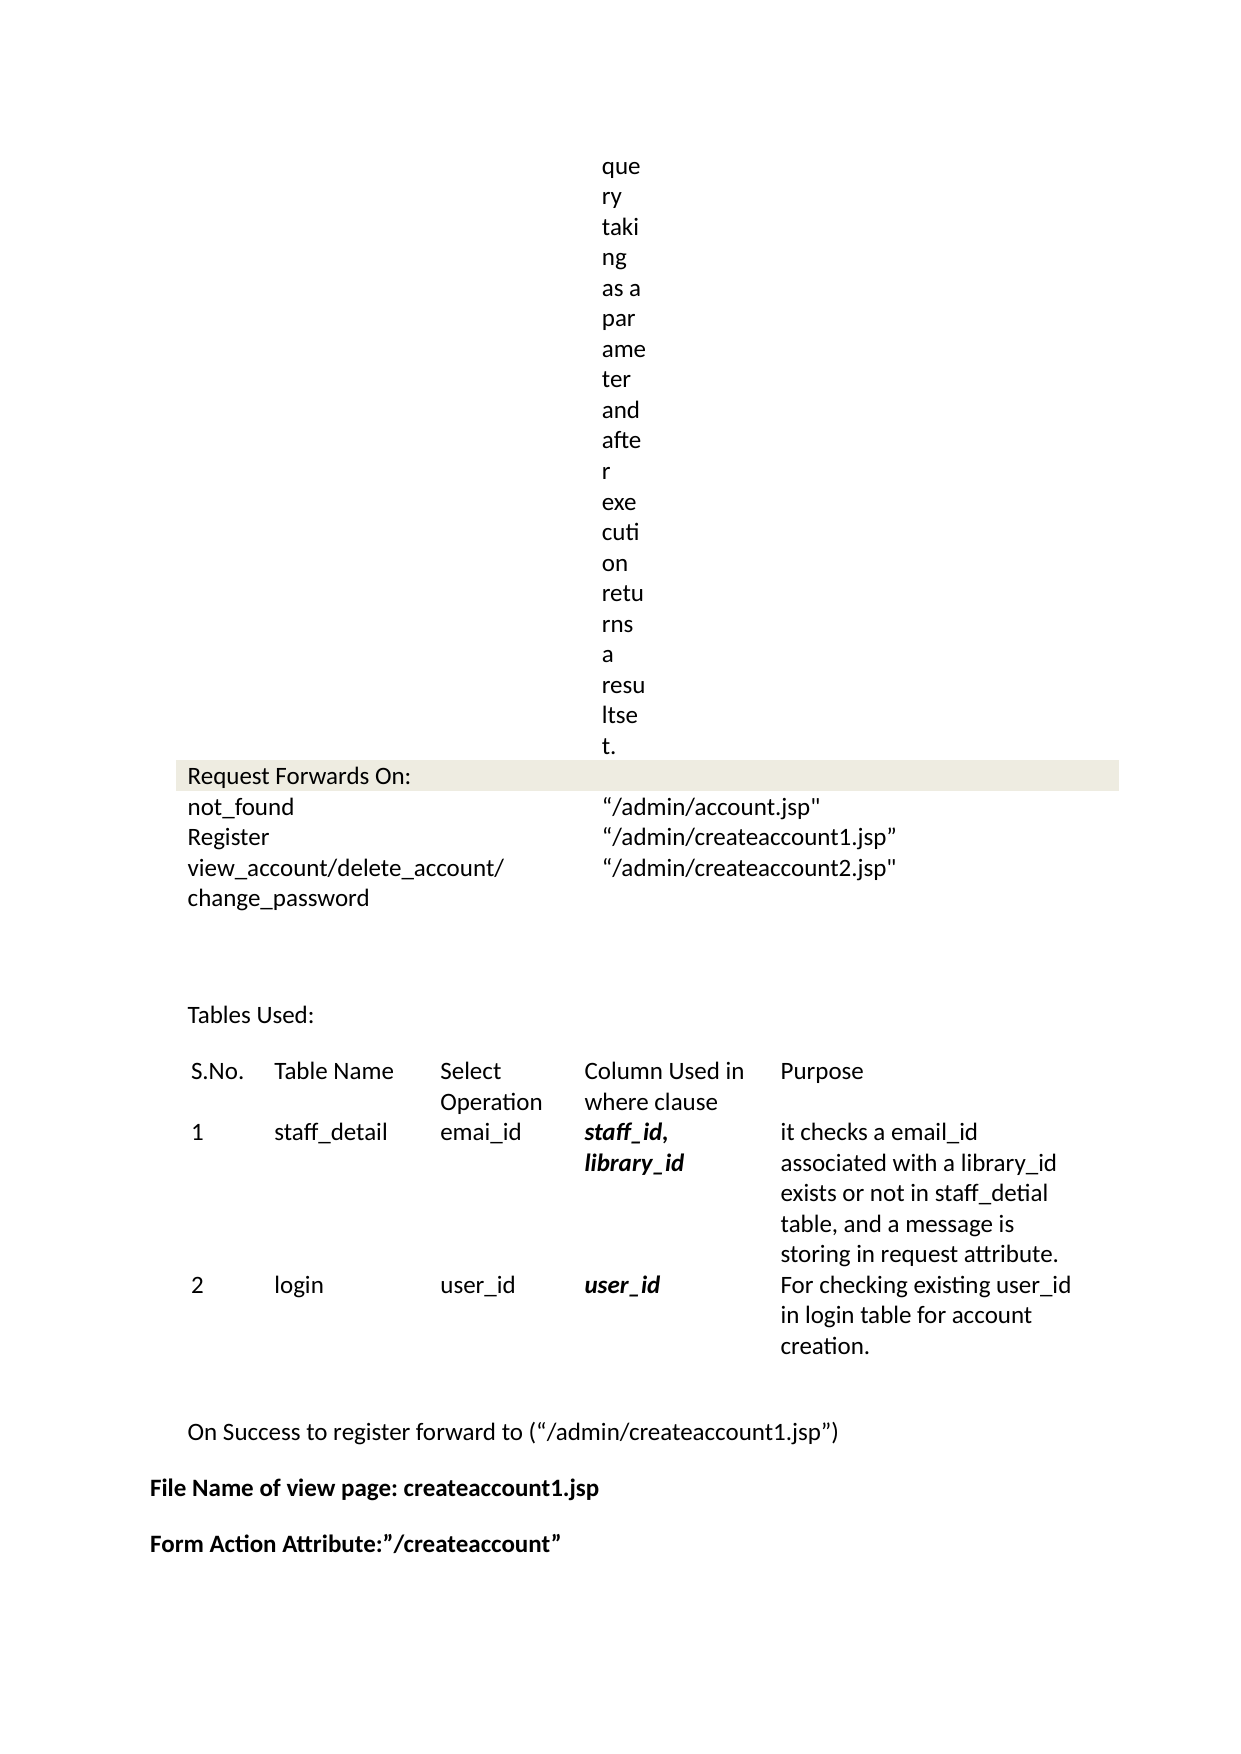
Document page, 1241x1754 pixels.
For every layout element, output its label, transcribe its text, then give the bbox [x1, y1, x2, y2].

table_header Purpose [769, 1055, 1095, 1116]
table_cell query taking as a parameter and after execution returns a resultset. [590, 150, 657, 760]
table_cell For checking existing user_id in login table for account creation. [769, 1269, 1095, 1360]
table_cell not_found [176, 791, 590, 821]
table_header Column Used in where clause [573, 1055, 769, 1116]
table_header Select Operation [429, 1055, 573, 1116]
table_cell “/admin/account.jsp" [590, 791, 1119, 821]
table_cell [590, 913, 1119, 943]
table_cell [176, 150, 590, 760]
text On Success to register forward to (“/admin/createaccount1.jsp”) [187, 1416, 1090, 1447]
table_cell login [263, 1269, 429, 1360]
table_cell 2 [180, 1269, 263, 1360]
table_header S.No. [180, 1055, 263, 1116]
text Tables Used: [187, 999, 1090, 1030]
table_cell “/admin/createaccount1.jsp” [590, 821, 1119, 852]
table_cell Register [176, 821, 590, 852]
table_cell view_account/delete_account/change_password [176, 852, 590, 913]
table_cell staff_id, library_id [573, 1116, 769, 1269]
text File Name of view page: createaccount1.jsp [150, 1472, 1090, 1503]
table_cell user_id [429, 1269, 573, 1360]
table_cell emai_id [429, 1116, 573, 1269]
table_cell Request Forwards On: [176, 760, 1119, 791]
text Form Action Attribute:”/createaccount” [150, 1528, 1090, 1558]
table_cell staff_detail [263, 1116, 429, 1269]
table_cell [176, 913, 590, 943]
table_cell 1 [180, 1116, 263, 1269]
table_cell user_id [573, 1269, 769, 1360]
table_cell “/admin/createaccount2.jsp" [590, 852, 1119, 913]
table_header Table Name [263, 1055, 429, 1116]
table_cell it checks a email_id associated with a library_id exists or not in staff_detial table, and a message is storing in request attribute. [769, 1116, 1095, 1269]
